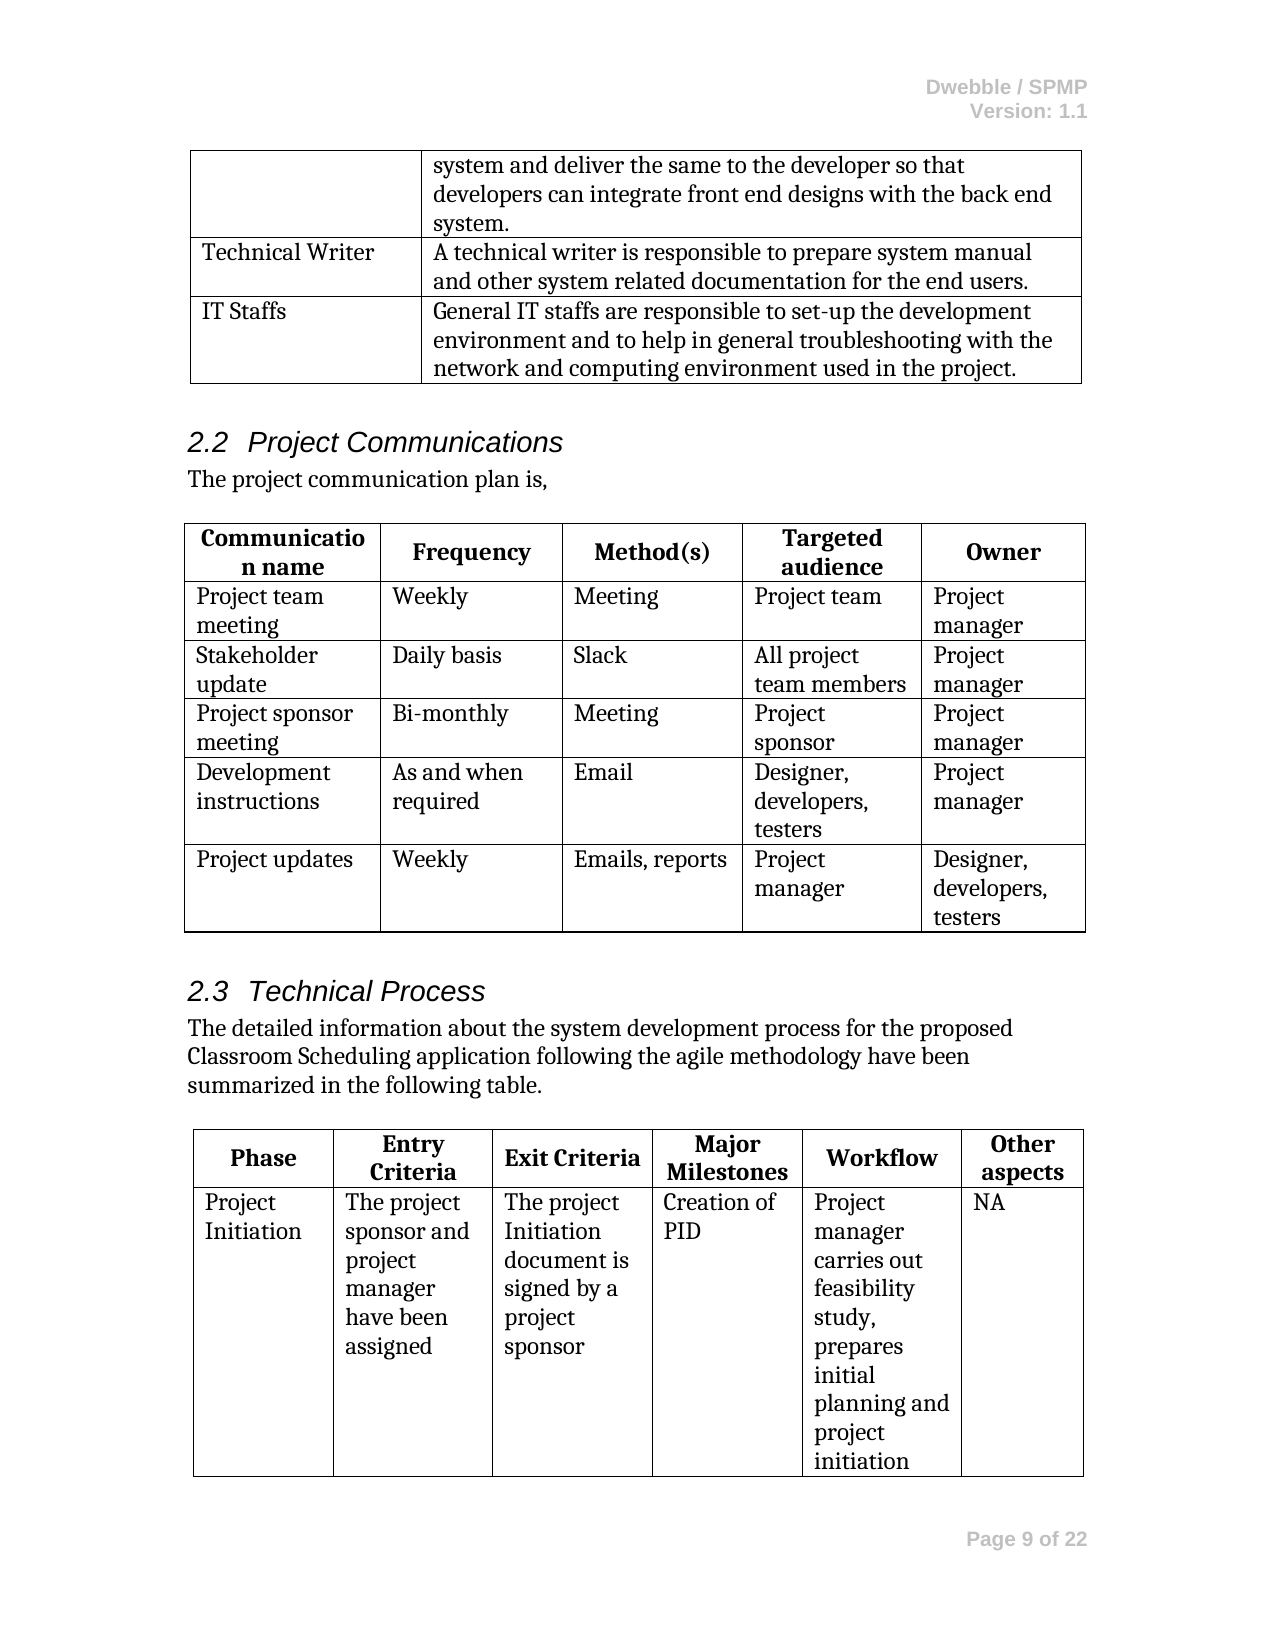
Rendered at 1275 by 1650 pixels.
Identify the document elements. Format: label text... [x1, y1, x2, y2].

table_cell Project team meeting [185, 582, 380, 640]
table_cell Emails, reports [563, 845, 742, 931]
table_header Workflow [803, 1130, 961, 1187]
table_cell Creation of PID [653, 1188, 802, 1476]
subtitle Technical Process [187, 974, 1087, 1007]
table_cell A technical writer is responsible to prepare system manual and other system related documentation for the end users. [422, 238, 1081, 296]
table_cell Project manager [922, 582, 1085, 640]
table_cell Project manager [922, 641, 1085, 698]
table_cell system and deliver the same to the developer so that developers can integrate front end designs with the back end system. [422, 151, 1081, 237]
table_cell Technical Writer [191, 238, 421, 296]
table_header Owner [922, 524, 1085, 581]
table_header Communication name [185, 524, 380, 581]
table_cell The project Initiation document is signed by a project sponsor [493, 1188, 652, 1476]
table_cell Project updates [185, 845, 380, 931]
table_header Exit Criteria [493, 1130, 652, 1187]
table_cell Project sponsor meeting [185, 699, 380, 757]
text The detailed information about the system development process for the proposed Classroom Scheduling application following the agile methodology have been summarized in the following table. [187, 1013, 1087, 1100]
table_cell As and when required [381, 758, 562, 844]
table_cell All project team members [743, 641, 921, 698]
table_cell NA [962, 1188, 1083, 1476]
table_cell [191, 151, 421, 237]
table_cell Bi-monthly [381, 699, 562, 757]
table_cell Project team [743, 582, 921, 640]
table_cell Slack [563, 641, 742, 698]
table_cell Email [563, 758, 742, 844]
table_header Major Milestones [653, 1130, 802, 1187]
table_cell Development instructions [185, 758, 380, 844]
table_cell Weekly [381, 845, 562, 931]
table_cell The project sponsor and project manager have been assigned [334, 1188, 492, 1476]
table_header Entry Criteria [334, 1130, 492, 1187]
table_cell Project sponsor [743, 699, 921, 757]
table_cell Stakeholder update [185, 641, 380, 698]
text The project communication plan is, [187, 465, 1087, 494]
table_cell Designer, developers, testers [743, 758, 921, 844]
table_cell Designer, developers, testers [922, 845, 1085, 931]
table_cell IT Staffs [191, 297, 421, 383]
table_cell Project manager [743, 845, 921, 931]
table_cell Project Initiation [194, 1188, 333, 1476]
table_cell Meeting [563, 582, 742, 640]
table_cell Meeting [563, 699, 742, 757]
table_header Method(s) [563, 524, 742, 581]
table_header Frequency [381, 524, 562, 581]
table_header Other aspects [962, 1130, 1083, 1187]
table_header Phase [194, 1130, 333, 1187]
table_cell Daily basis [381, 641, 562, 698]
table_cell General IT staffs are responsible to set-up the development environment and to help in general troubleshooting with the network and computing environment used in the project. [422, 297, 1081, 383]
table_cell Project manager [922, 699, 1085, 757]
table_cell Weekly [381, 582, 562, 640]
table_header Targeted audience [743, 524, 921, 581]
subtitle Project Communications [187, 425, 1087, 459]
table_cell Project manager [922, 758, 1085, 844]
table_cell Project manager carries out feasibility study, prepares initial planning and project initiation [803, 1188, 961, 1476]
